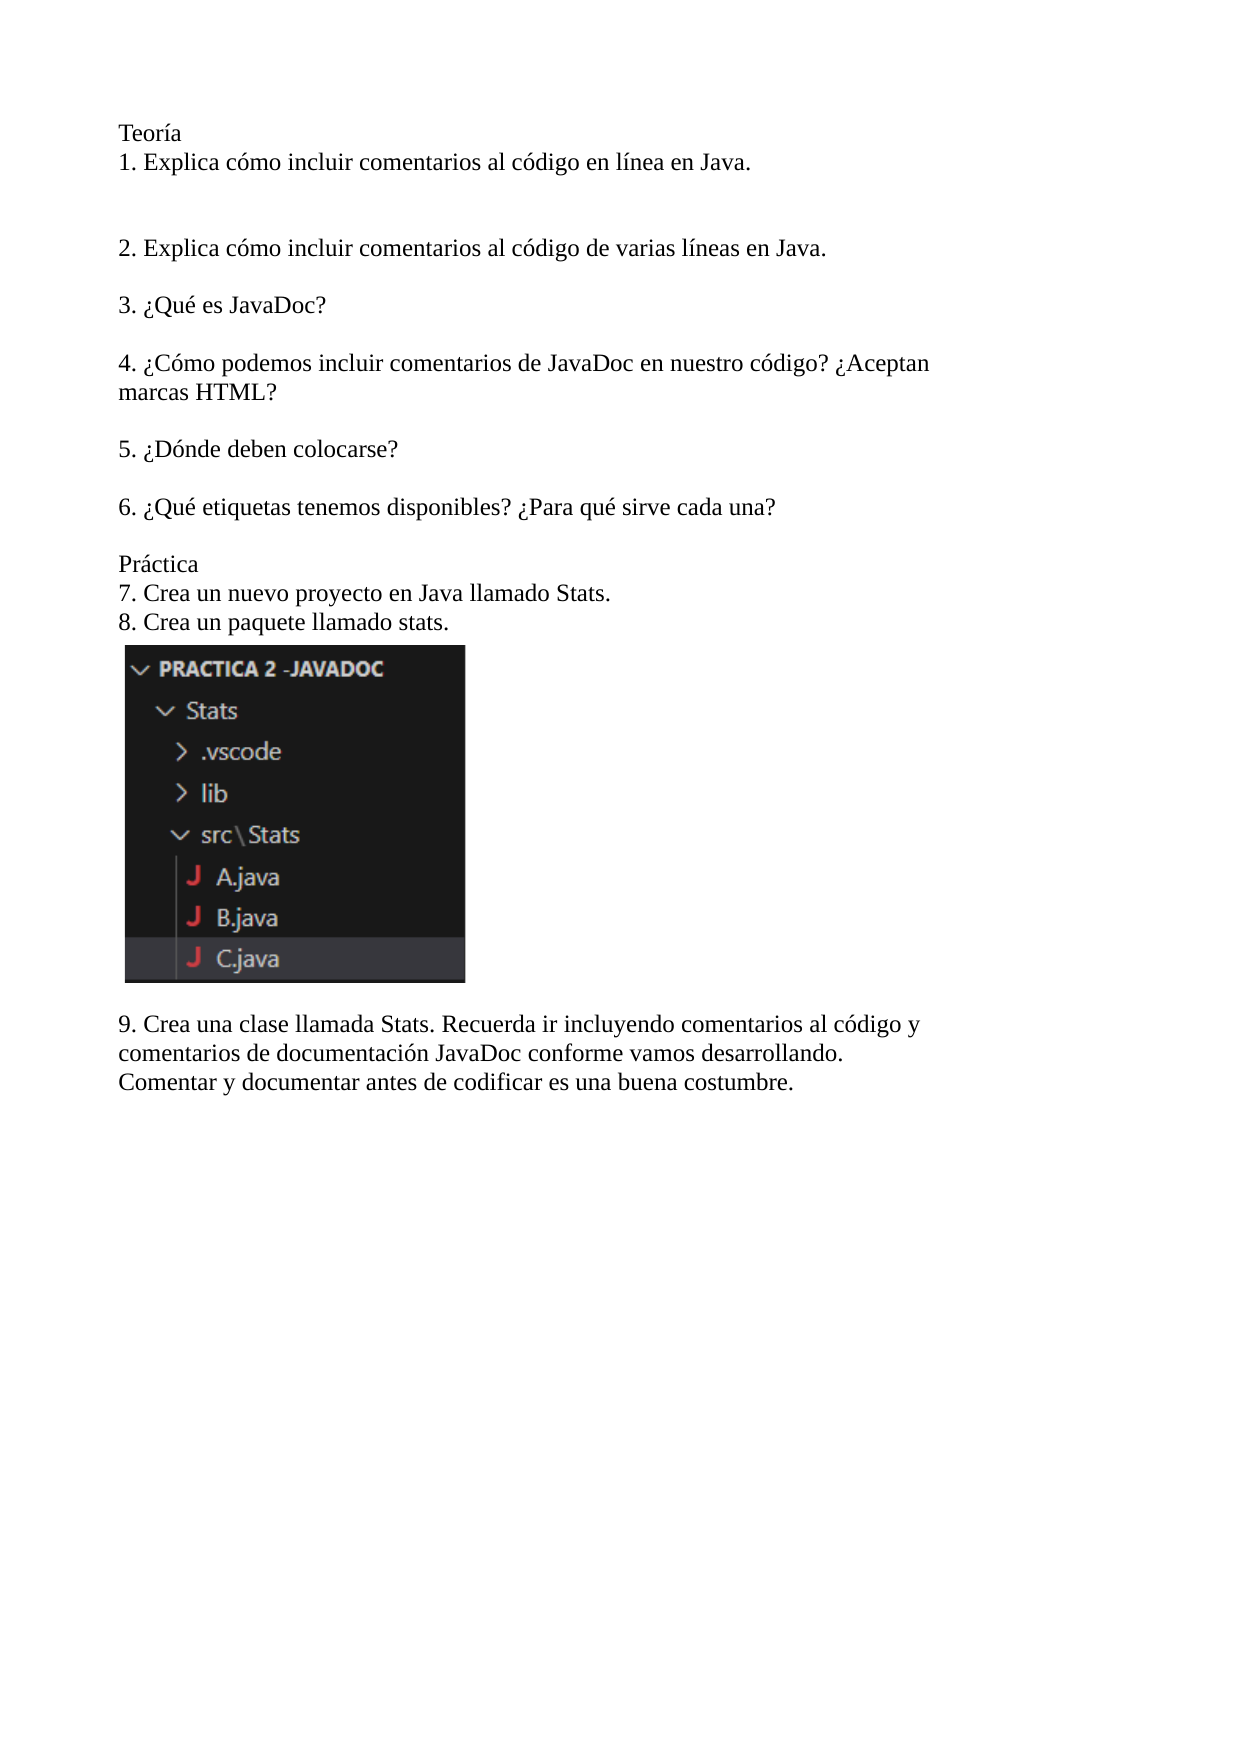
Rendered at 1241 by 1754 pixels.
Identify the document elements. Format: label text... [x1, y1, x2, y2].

text 1. Explica cómo incluir comentarios al código en línea en Java. [118, 147, 1122, 176]
text Práctica [118, 549, 1122, 578]
text 4. ¿Cómo podemos incluir comentarios de JavaDoc en nuestro código? ¿Aceptan [118, 348, 1122, 377]
text 7. Crea un nuevo proyecto en Java llamado Stats. [118, 578, 1122, 607]
text 8. Crea un paquete llamado stats. [118, 607, 1122, 636]
picture [124, 645, 466, 983]
text 5. ¿Dónde deben colocarse? [118, 434, 1122, 463]
text 2. Explica cómo incluir comentarios al código de varias líneas en Java. [118, 233, 1122, 262]
text Teoría [118, 118, 1122, 147]
text comentarios de documentación JavaDoc conforme vamos desarrollando. [118, 1038, 1122, 1067]
text 9. Crea una clase llamada Stats. Recuerda ir incluyendo comentarios al código y [118, 1009, 1122, 1038]
text Comentar y documentar antes de codificar es una buena costumbre. [118, 1067, 1122, 1096]
text marcas HTML? [118, 377, 1122, 406]
text 3. ¿Qué es JavaDoc? [118, 291, 1122, 319]
text 6. ¿Qué etiquetas tenemos disponibles? ¿Para qué sirve cada una? [118, 492, 1122, 521]
